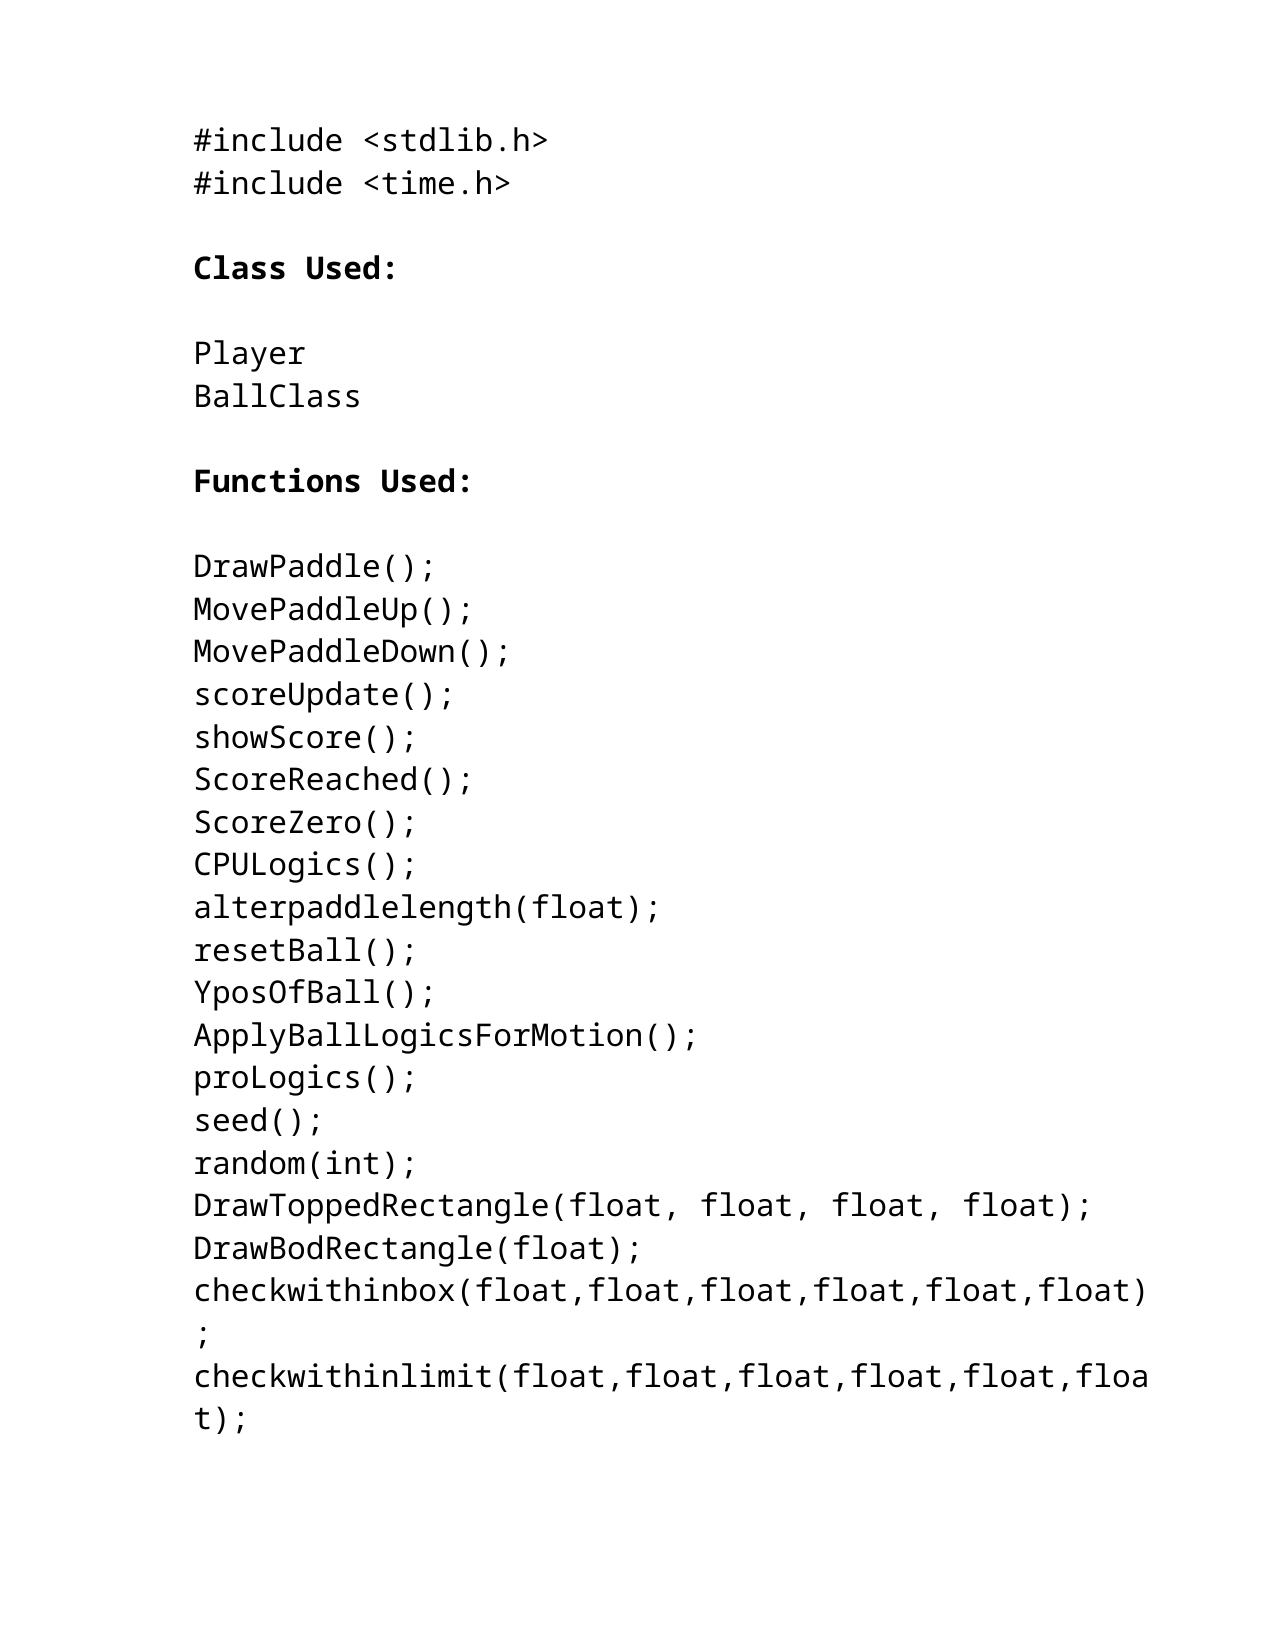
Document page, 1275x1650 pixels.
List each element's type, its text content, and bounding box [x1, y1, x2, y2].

list ScoreZero(); [193, 800, 1157, 842]
list CPULogics(); [193, 842, 1157, 885]
list #include <stdlib.h> [193, 118, 1157, 161]
list Functions Used: [193, 459, 1157, 502]
list resetBall(); [193, 928, 1157, 970]
list checkwithinbox(float,float,float,float,float,float); [193, 1268, 1157, 1354]
list DrawBodRectangle(float); [193, 1226, 1157, 1268]
list Class Used: [193, 246, 1157, 288]
list seed(); [193, 1098, 1157, 1141]
list showScore(); [193, 714, 1157, 757]
list MovePaddleDown(); [193, 629, 1157, 672]
list proLogics(); [193, 1055, 1157, 1098]
list ScoreReached(); [193, 757, 1157, 800]
list Player [193, 331, 1157, 374]
list random(int); [193, 1141, 1157, 1183]
list alterpaddlelength(float); [193, 885, 1157, 928]
list DrawToppedRectangle(float, float, float, float); [193, 1183, 1157, 1226]
list #include <time.h> [193, 161, 1157, 203]
list ApplyBallLogicsForMotion(); [193, 1013, 1157, 1055]
list checkwithinlimit(float,float,float,float,float,float); [193, 1354, 1157, 1439]
list YposOfBall(); [193, 970, 1157, 1013]
list BallClass [193, 374, 1157, 416]
list scoreUpdate(); [193, 672, 1157, 714]
list DrawPaddle(); [193, 544, 1157, 587]
list MovePaddleUp(); [193, 587, 1157, 629]
